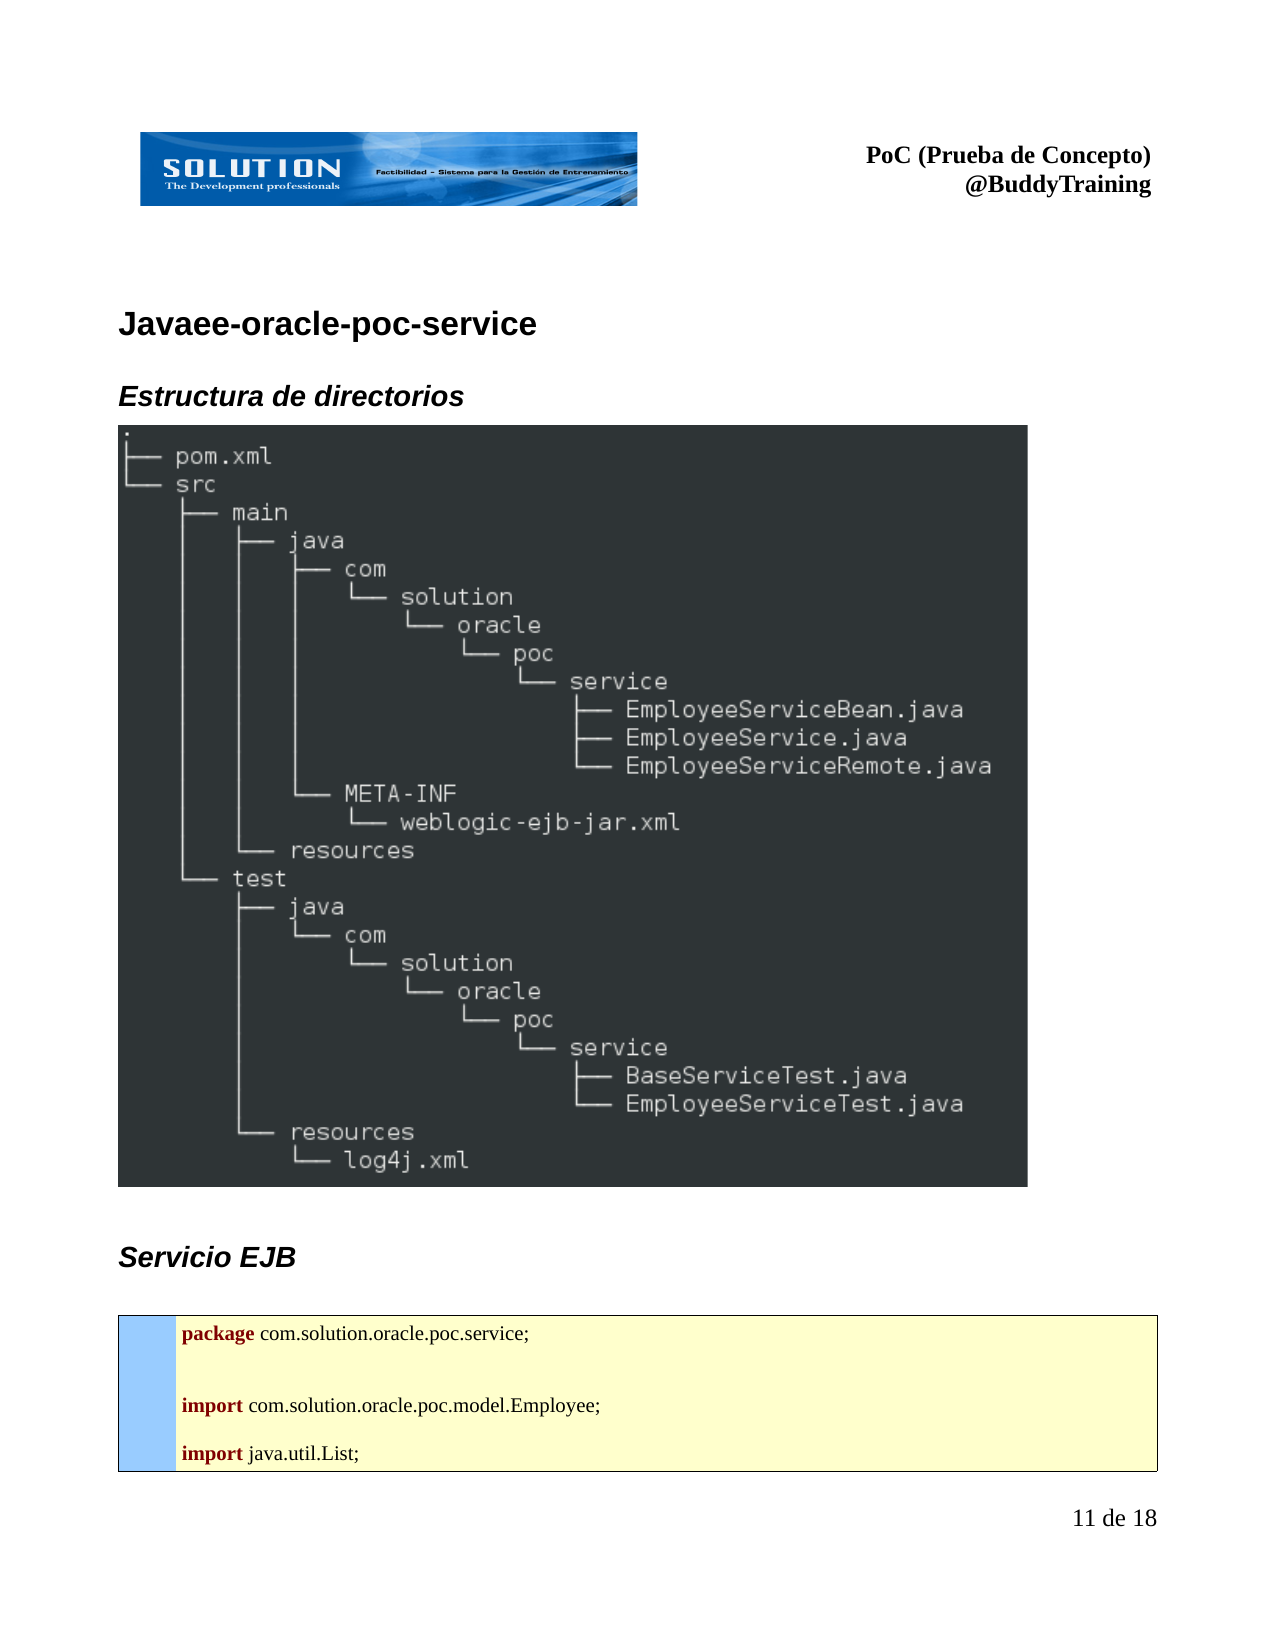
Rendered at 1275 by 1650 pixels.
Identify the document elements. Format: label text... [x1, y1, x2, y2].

subtitle Javaee-oracle-poc-service [118, 303, 1157, 342]
table_header package com.solution.oracle.poc.service; import com.solution.oracle.poc.model.Employee; import java.util.List; [176, 1316, 1157, 1471]
picture [140, 132, 638, 206]
picture [118, 425, 1028, 1187]
subtitle Estructura de directorios [118, 379, 1157, 413]
subtitle Servicio EJB [118, 1240, 1157, 1274]
table_header [119, 1316, 176, 1471]
